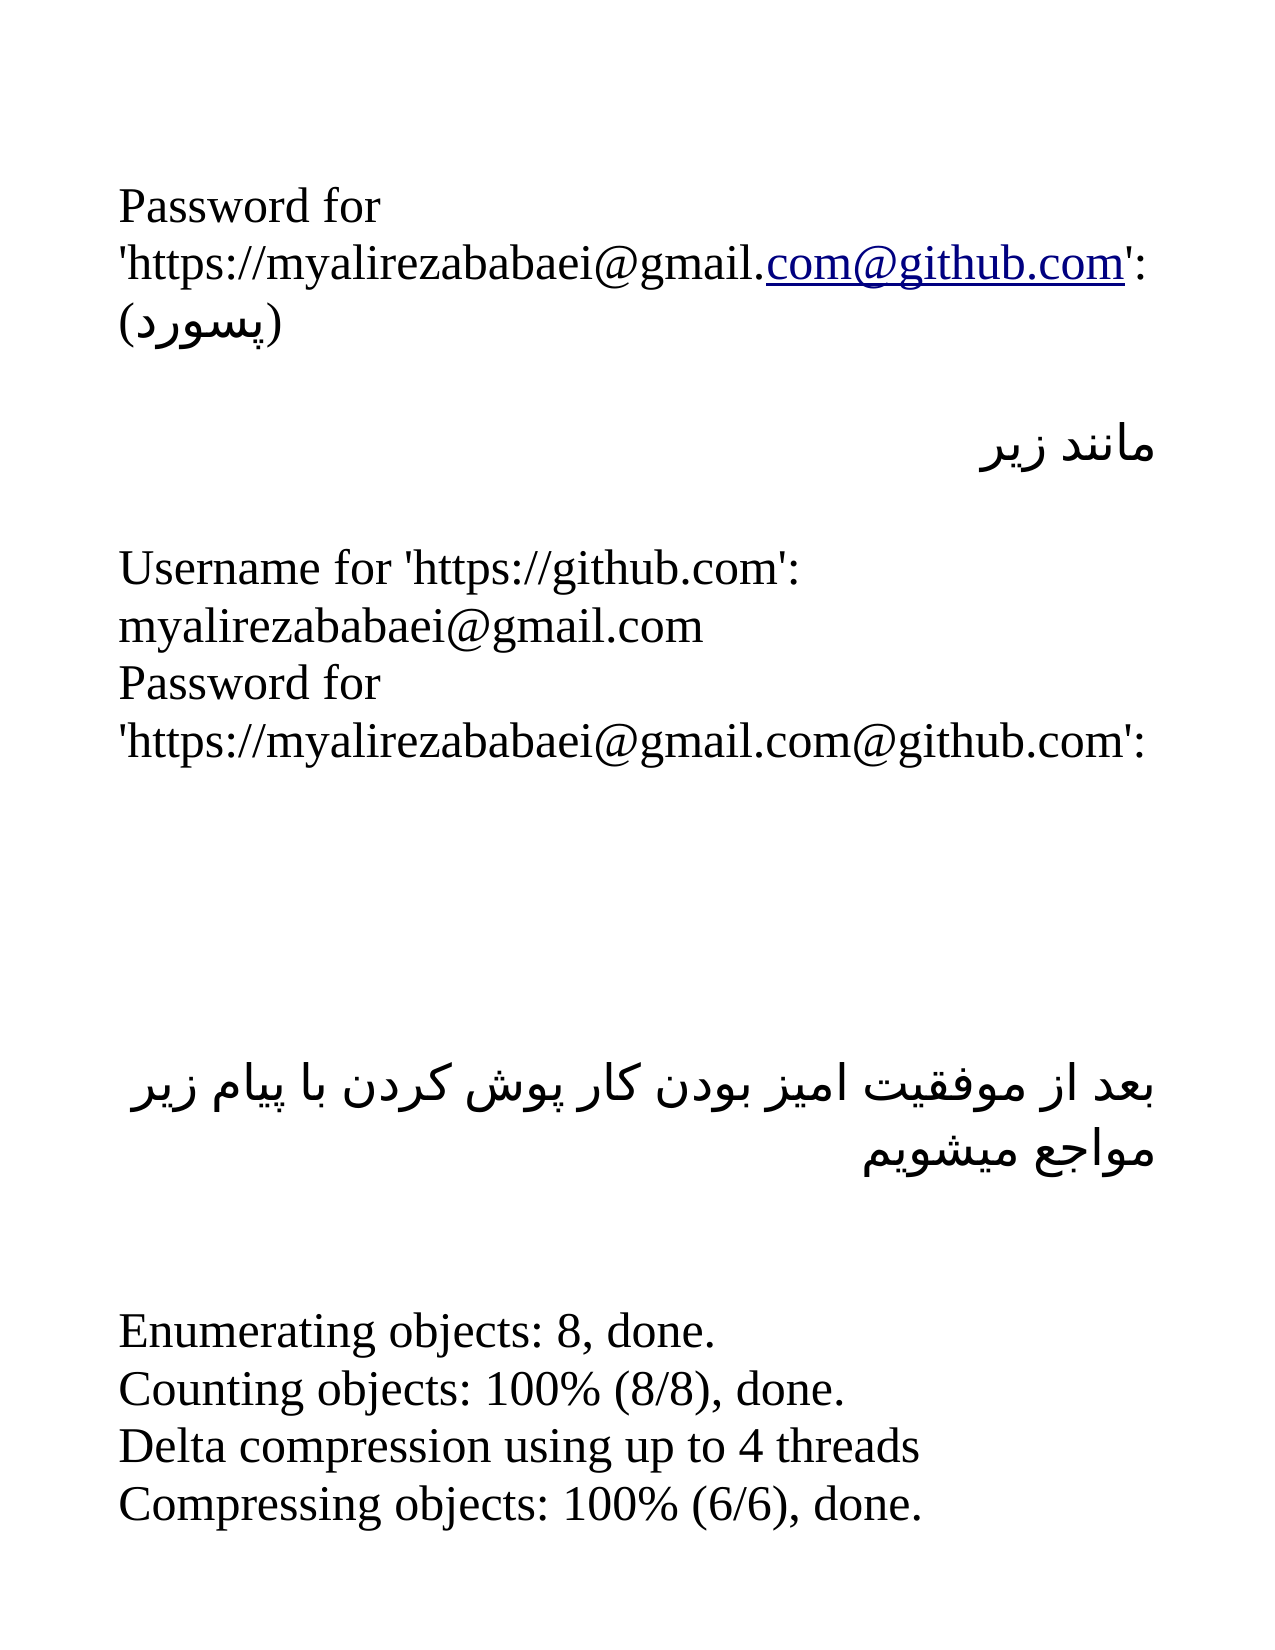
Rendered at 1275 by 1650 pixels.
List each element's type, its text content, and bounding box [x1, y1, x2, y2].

text Password for 'https://myalirezababaei@gmail.com@github.com': [118, 653, 1157, 768]
text Counting objects: 100% (8/8), done. [118, 1358, 1157, 1416]
text Compressing objects: 100% (6/6), done. [118, 1473, 1157, 1531]
text Password for 'https://myalirezababaei@gmail.com@github.com':(پسورد) [118, 176, 1157, 358]
text Username for 'https://github.com': myalirezababaei@gmail.com [118, 538, 1157, 653]
text بعد از موفقیت امیز بودن کار پوش کردن با پیام زیر مواجع میشویم [118, 1055, 1157, 1186]
text Enumerating objects: 8, done. [118, 1301, 1157, 1358]
text Delta compression using up to 4 threads [118, 1416, 1157, 1473]
text مانند زیر [118, 415, 1157, 480]
